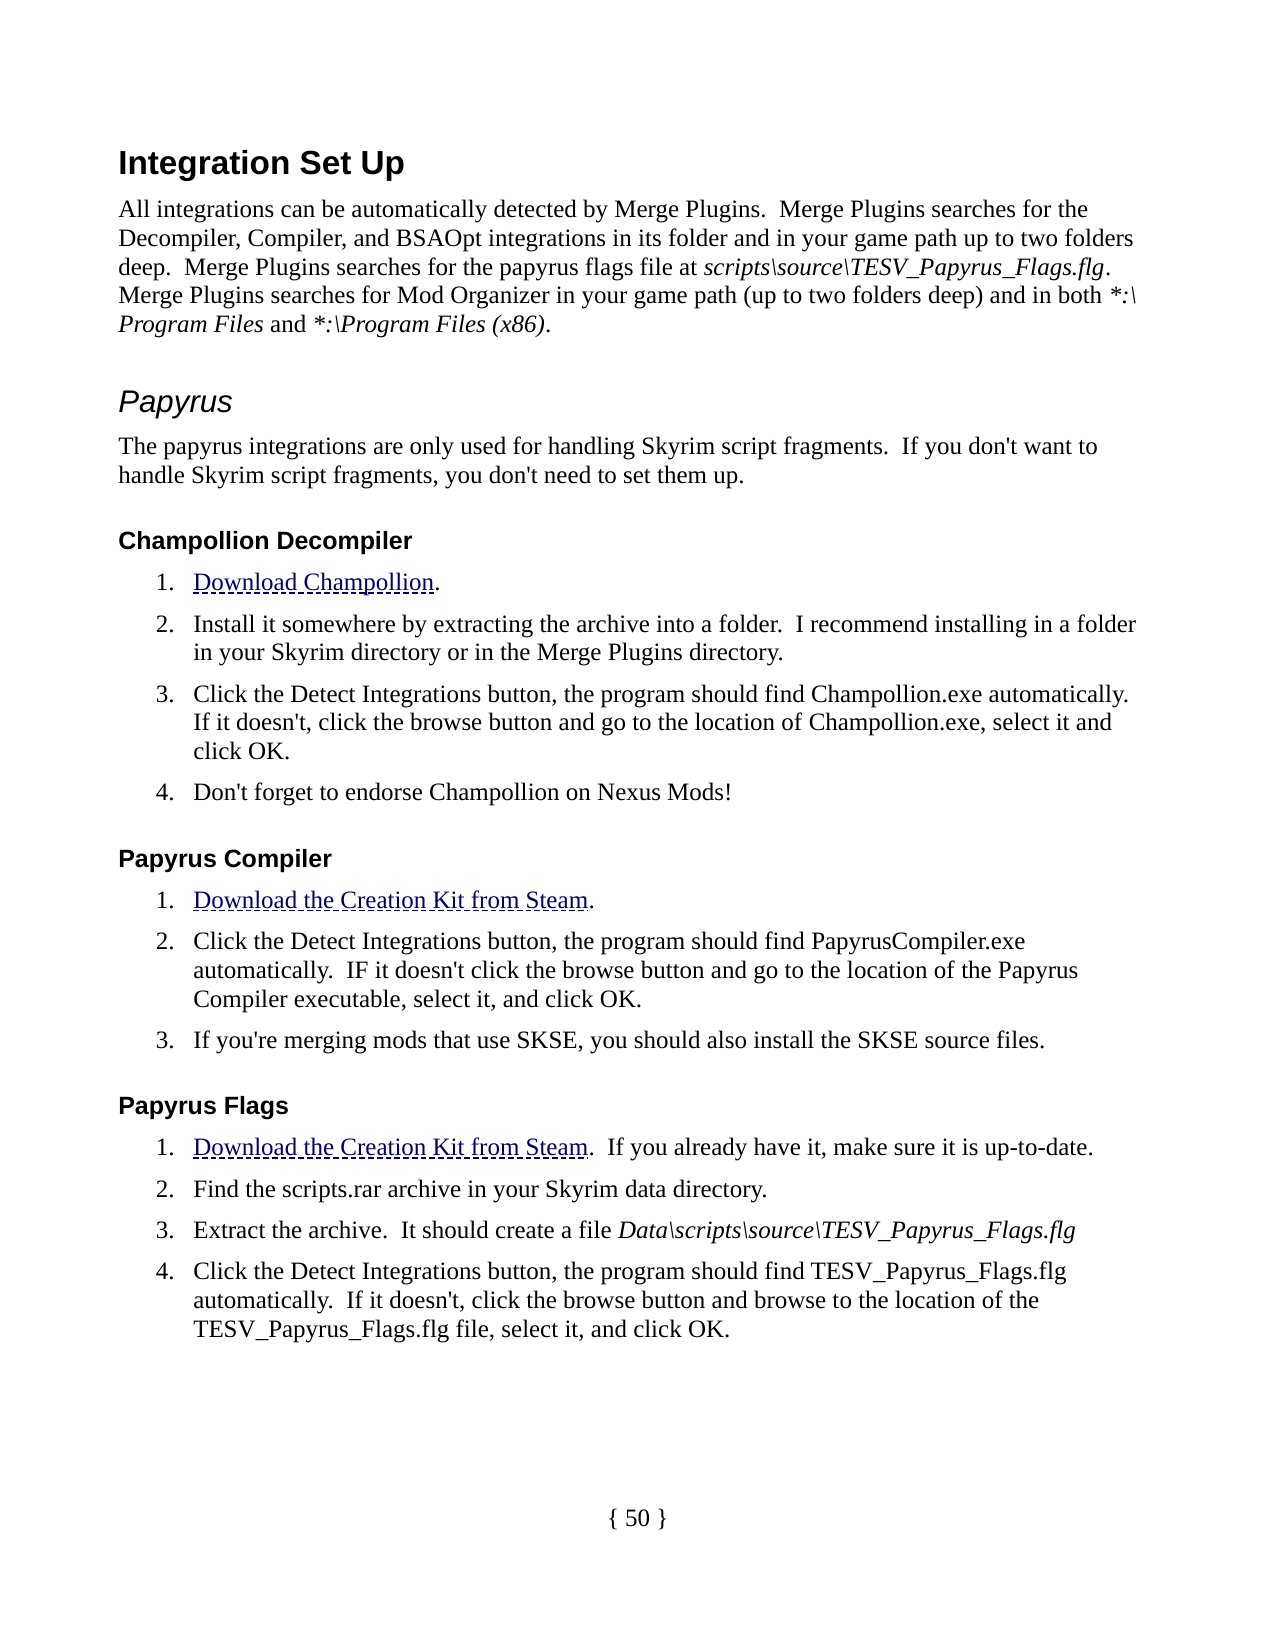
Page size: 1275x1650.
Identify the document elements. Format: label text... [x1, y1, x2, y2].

list Click the Detect Integrations button, the program should find TESV_Papyrus_Flags.flg automatically. If it doesn't, click the browse button and browse to the location of the TESV_Papyrus_Flags.flg file, select it, and click OK. [156, 1256, 1157, 1342]
subtitle Champollion Decompiler [118, 526, 1157, 555]
list Download the Creation Kit from Steam. [156, 885, 1157, 914]
subtitle Papyrus Flags [118, 1091, 1157, 1120]
list Click the Detect Integrations button, the program should find Champollion.exe automatically. If it doesn't, click the browse button and go to the location of Champollion.exe, select it and click OK. [156, 679, 1157, 765]
subtitle Papyrus Compiler [118, 844, 1157, 872]
list Find the scripts.rar archive in your Skyrim data directory. [156, 1174, 1157, 1202]
text All integrations can be automatically detected by Merge Plugins. Merge Plugins searches for the Decompiler, Compiler, and BSAOpt integrations in its folder and in your game path up to two folders deep. Merge Plugins searches for the papyrus flags file at scripts\source\TESV_Papyrus_Flags.flg. Merge Plugins searches for Mod Organizer in your game path (up to two folders deep) and in both *:\Program Files and *:\Program Files (x86). [118, 194, 1157, 338]
list Download Champollion. [156, 567, 1157, 596]
list Install it somewhere by extracting the archive into a folder. I recommend installing in a folder in your Skyrim directory or in the Merge Plugins directory. [156, 609, 1157, 666]
list Extract the archive. It should create a file Data\scripts\source\TESV_Papyrus_Flags.flg [156, 1215, 1157, 1244]
subtitle Papyrus [118, 383, 1157, 419]
list If you're merging mods that use SKSE, you should also install the SKSE source files. [156, 1025, 1157, 1054]
list Click the Detect Integrations button, the program should find PapyrusCompiler.exe automatically. IF it doesn't click the browse button and go to the location of the Papyrus Compiler executable, select it, and click OK. [156, 926, 1157, 1012]
list Don't forget to endorse Champollion on Nexus Mods! [156, 777, 1157, 806]
list Download the Creation Kit from Steam. If you already have it, make sure it is up-to-date. [156, 1132, 1157, 1161]
text The papyrus integrations are only used for handling Skyrim script fragments. If you don't want to handle Skyrim script fragments, you don't need to set them up. [118, 431, 1157, 489]
subtitle Integration Set Up [118, 143, 1157, 182]
